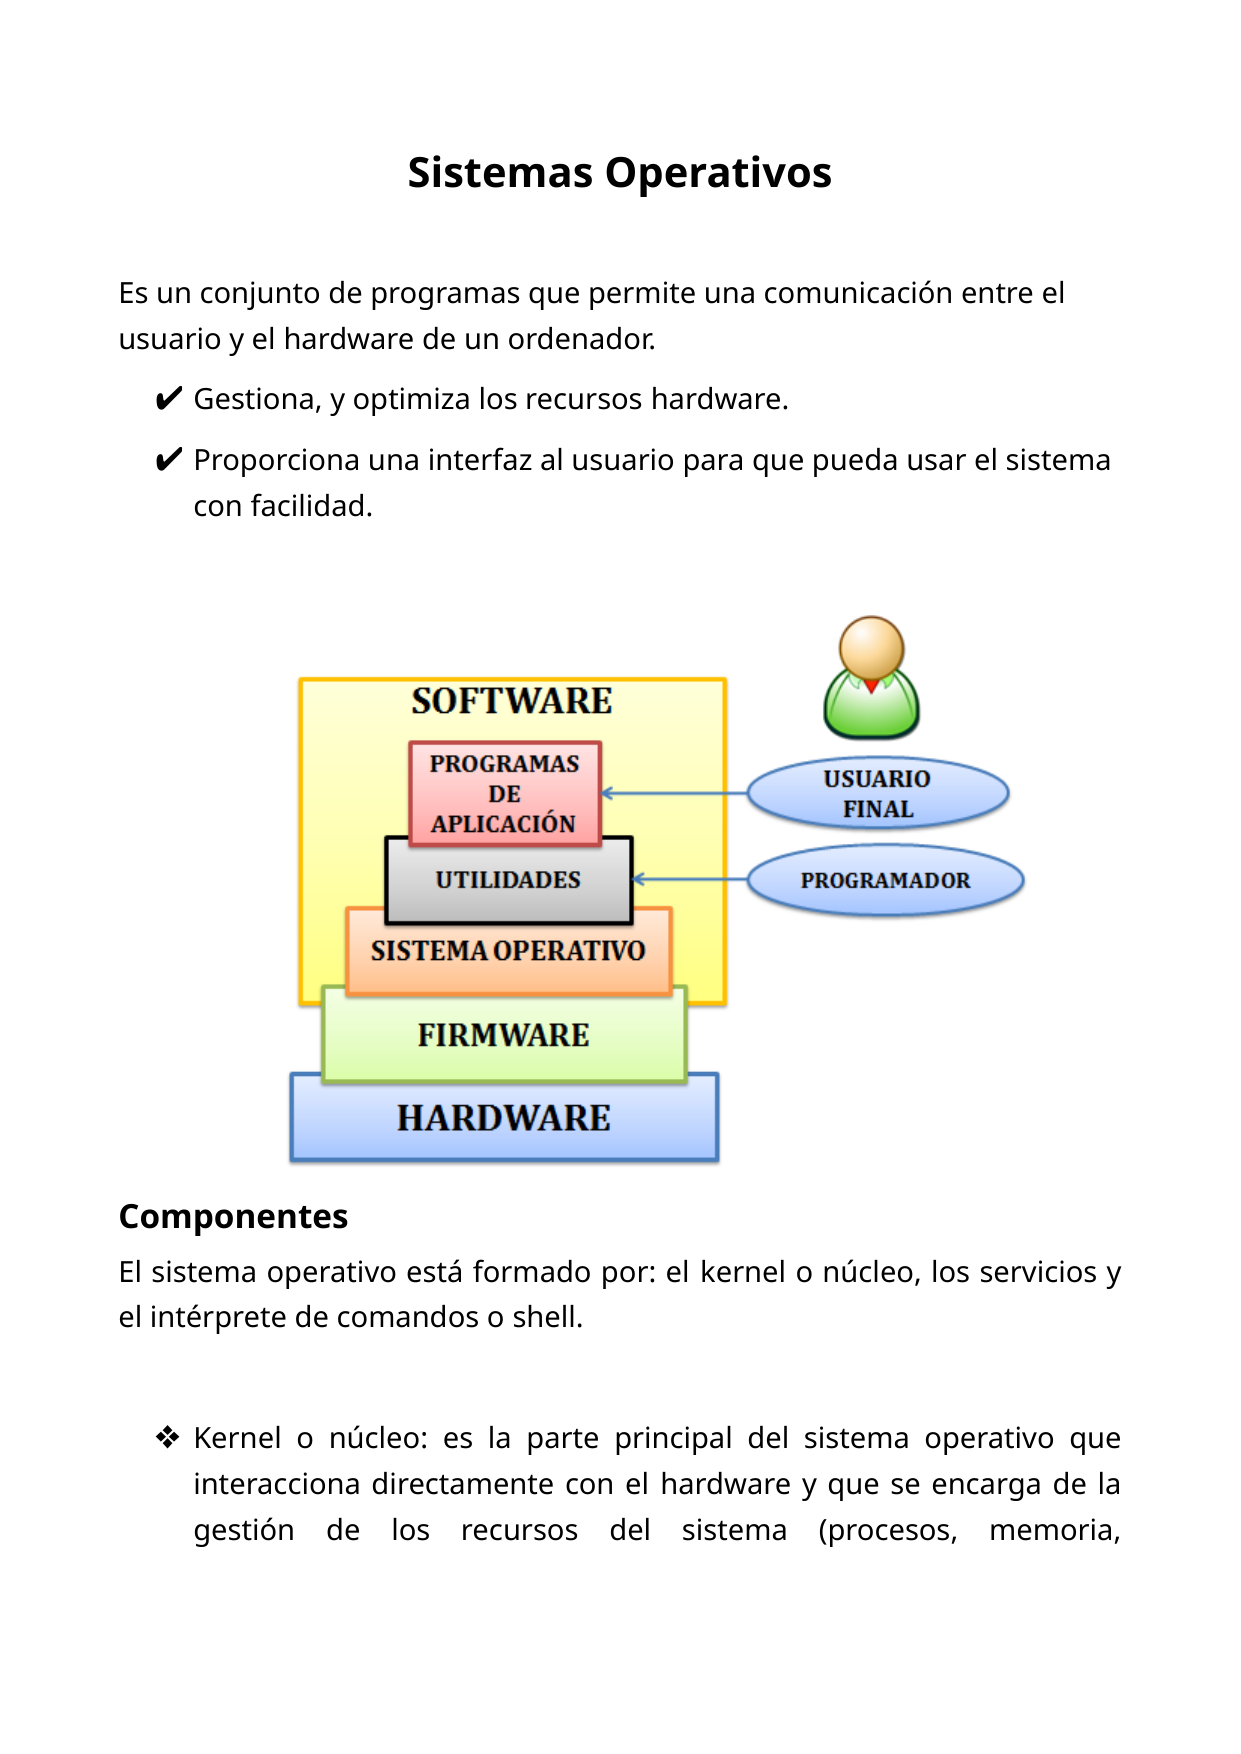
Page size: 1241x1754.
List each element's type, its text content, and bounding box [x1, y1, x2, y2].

subtitle Sistemas Operativos [118, 143, 1122, 200]
list Kernel o núcleo: es la parte principal del sistema operativo que interacciona directamente con el hardware y que se encarga de la gestión de los recursos del sistema (procesos, memoria, [156, 1417, 1122, 1548]
list Proporciona una interfaz al usuario para que pueda usar el sistema con facilidad. [156, 439, 1122, 525]
subtitle Componentes [118, 627, 1122, 1238]
list Gestiona, y optimiza los recursos hardware. [156, 378, 1122, 419]
text El sistema operativo está formado por: el kernel o núcleo, los servicios y el intérprete de comandos o shell. [118, 1251, 1122, 1336]
picture [210, 605, 1031, 1194]
text Es un conjunto de programas que permite una comunicación entre el usuario y el hardware de un ordenador. [118, 273, 1122, 358]
